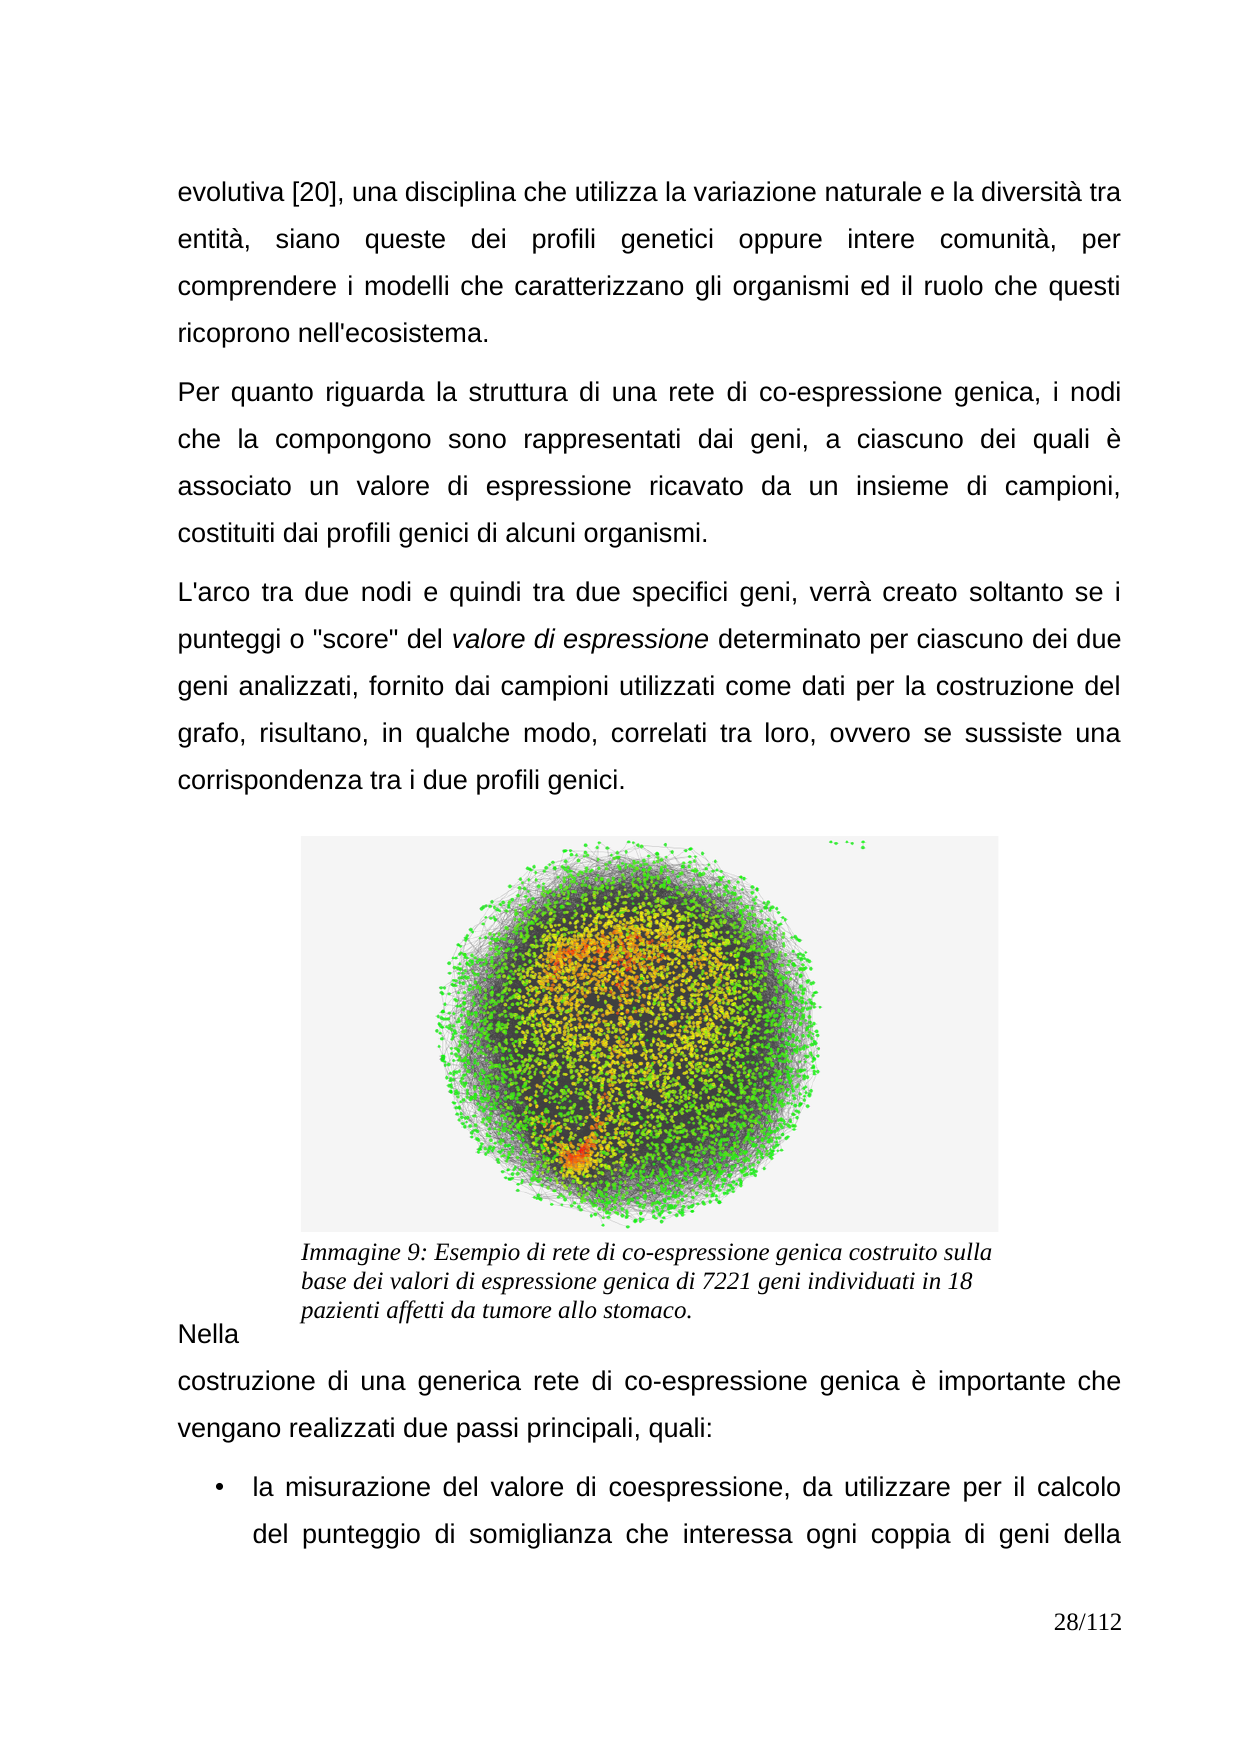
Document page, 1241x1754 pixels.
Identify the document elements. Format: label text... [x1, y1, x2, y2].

text Immagine 9: Esempio di rete di co-espressione genica costruito sulla base dei valori di espressione genica di 7221 geni individuati in 18 pazienti affetti da tumore allo stomaco. [301, 1232, 998, 1323]
picture [300, 836, 999, 1232]
text Per quanto riguarda la struttura di una rete di co-espressione genica, i nodi che la compongono sono rappresentati dai geni, a ciascuno dei quali è associato un valore di espressione ricavato da un insieme di campioni, costituiti dai profili genici di alcuni organismi. [177, 376, 1122, 548]
text L'arco tra due nodi e quindi tra due specifici geni, verrà creato soltanto se i punteggi o "score" del valore di espressione determinato per ciascuno dei due geni analizzati, fornito dai campioni utilizzati come dati per la costruzione del grafo, risultano, in qualche modo, correlati tra loro, ovvero se sussiste una corrispondenza tra i due profili genici. [177, 576, 1122, 795]
text Nella costruzione di una generica rete di co-espressione genica è importante che vengano realizzati due passi principali, quali: [177, 1318, 1122, 1443]
list la misurazione del valore di coespressione, da utilizzare per il calcolo del punteggio di somiglianza che interessa ogni coppia di geni della [215, 1471, 1122, 1549]
text evolutiva [20], una disciplina che utilizza la variazione naturale e la diversità tra entità, siano queste dei profili genetici oppure intere comunità, per comprendere i modelli che caratterizzano gli organismi ed il ruolo che questi ricoprono nell'ecosistema. [177, 176, 1122, 348]
